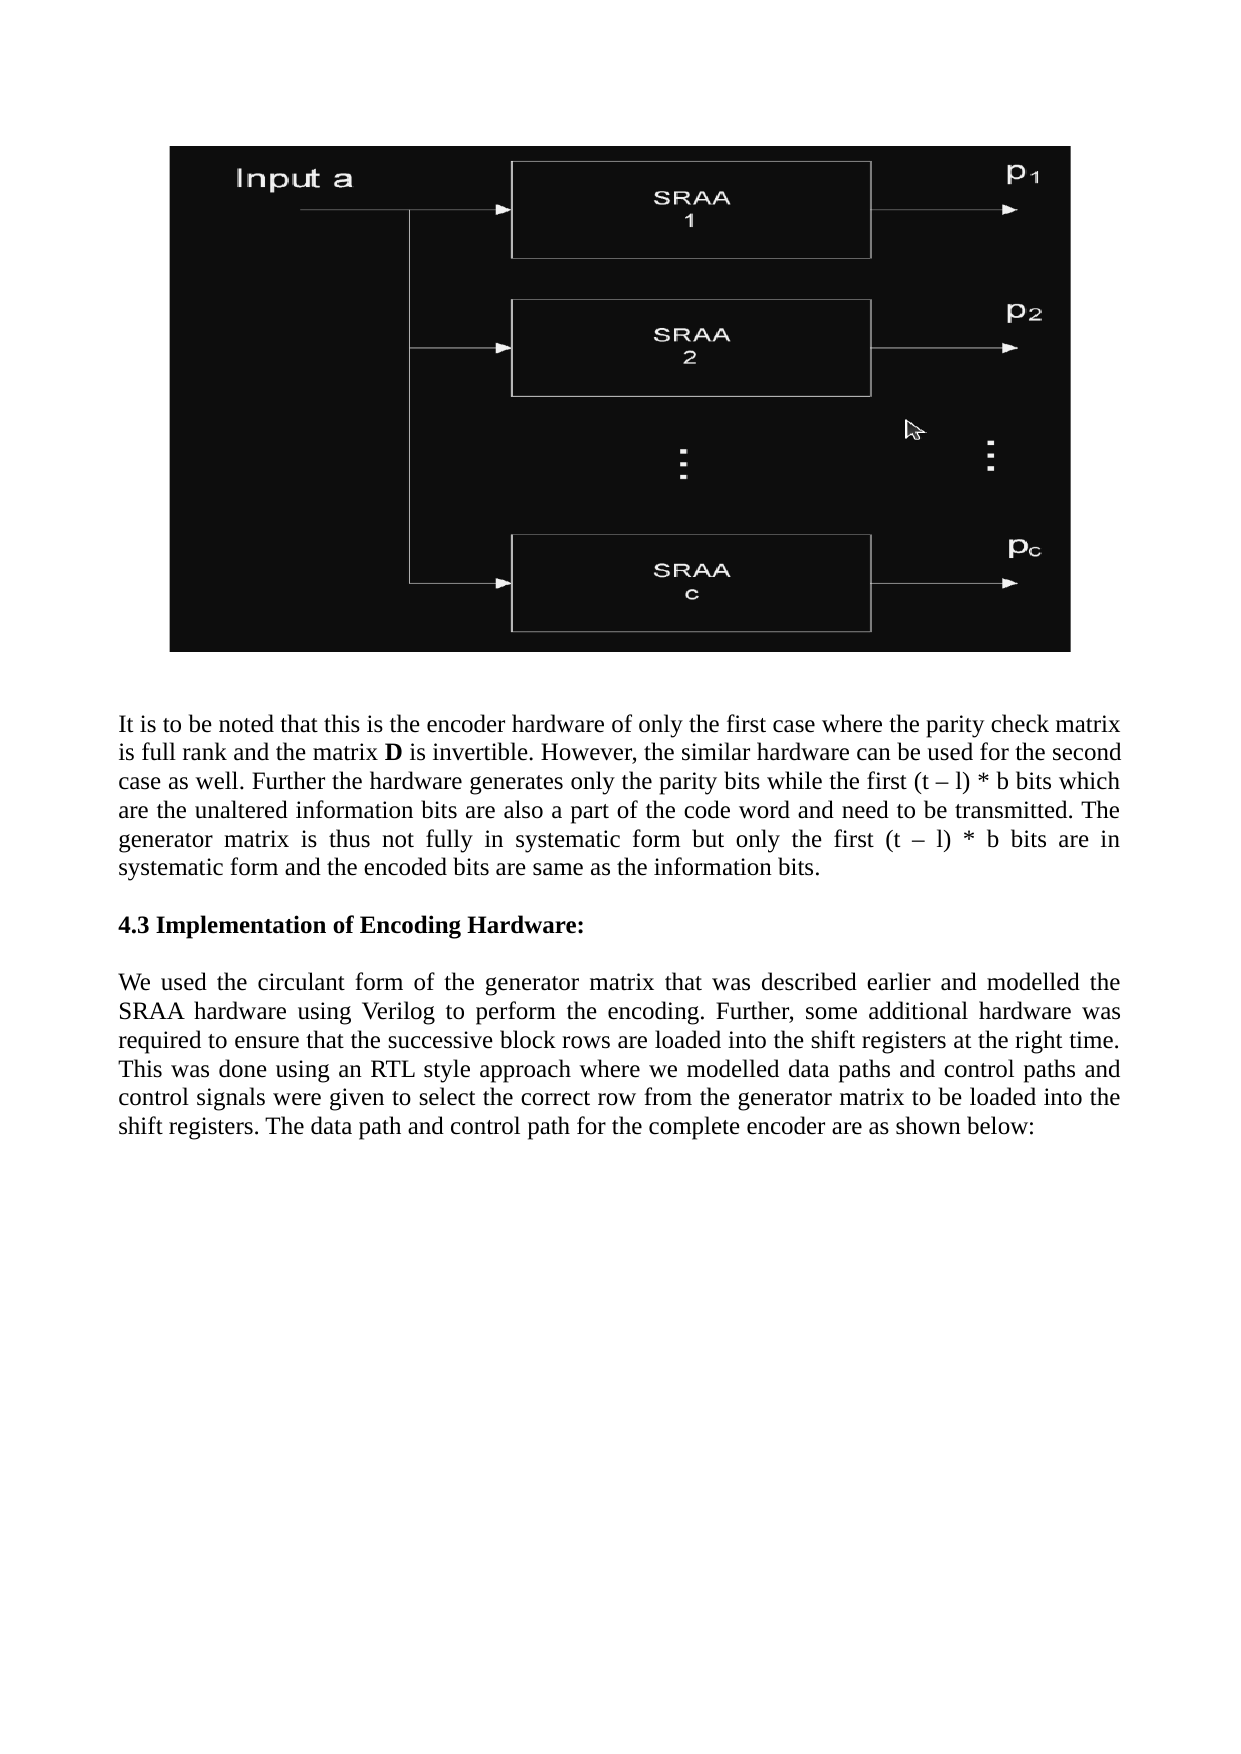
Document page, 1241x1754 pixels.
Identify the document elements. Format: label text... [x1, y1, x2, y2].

text We used the circulant form of the generator matrix that was described earlier and modelled the SRAA hardware using Verilog to perform the encoding. Further, some additional hardware was required to ensure that the successive block rows are loaded into the shift registers at the right time. This was done using an RTL style approach where we modelled data paths and control paths and control signals were given to select the correct row from the generator matrix to be loaded into the shift registers. The data path and control path for the complete encoder are as shown below: [118, 967, 1122, 1140]
text 4.3 Implementation of Encoding Hardware: [118, 910, 1122, 939]
picture [169, 146, 1071, 652]
text It is to be noted that this is the encoder hardware of only the first case where the parity check matrix is full rank and the matrix D is invertible. However, the similar hardware can be used for the second case as well. Further the hardware generates only the parity bits while the first (t – l) * b bits which are the unaltered information bits are also a part of the code word and need to be transmitted. The generator matrix is thus not fully in systematic form but only the first (t – l) * b bits are in systematic form and the encoded bits are same as the information bits. [118, 709, 1122, 881]
